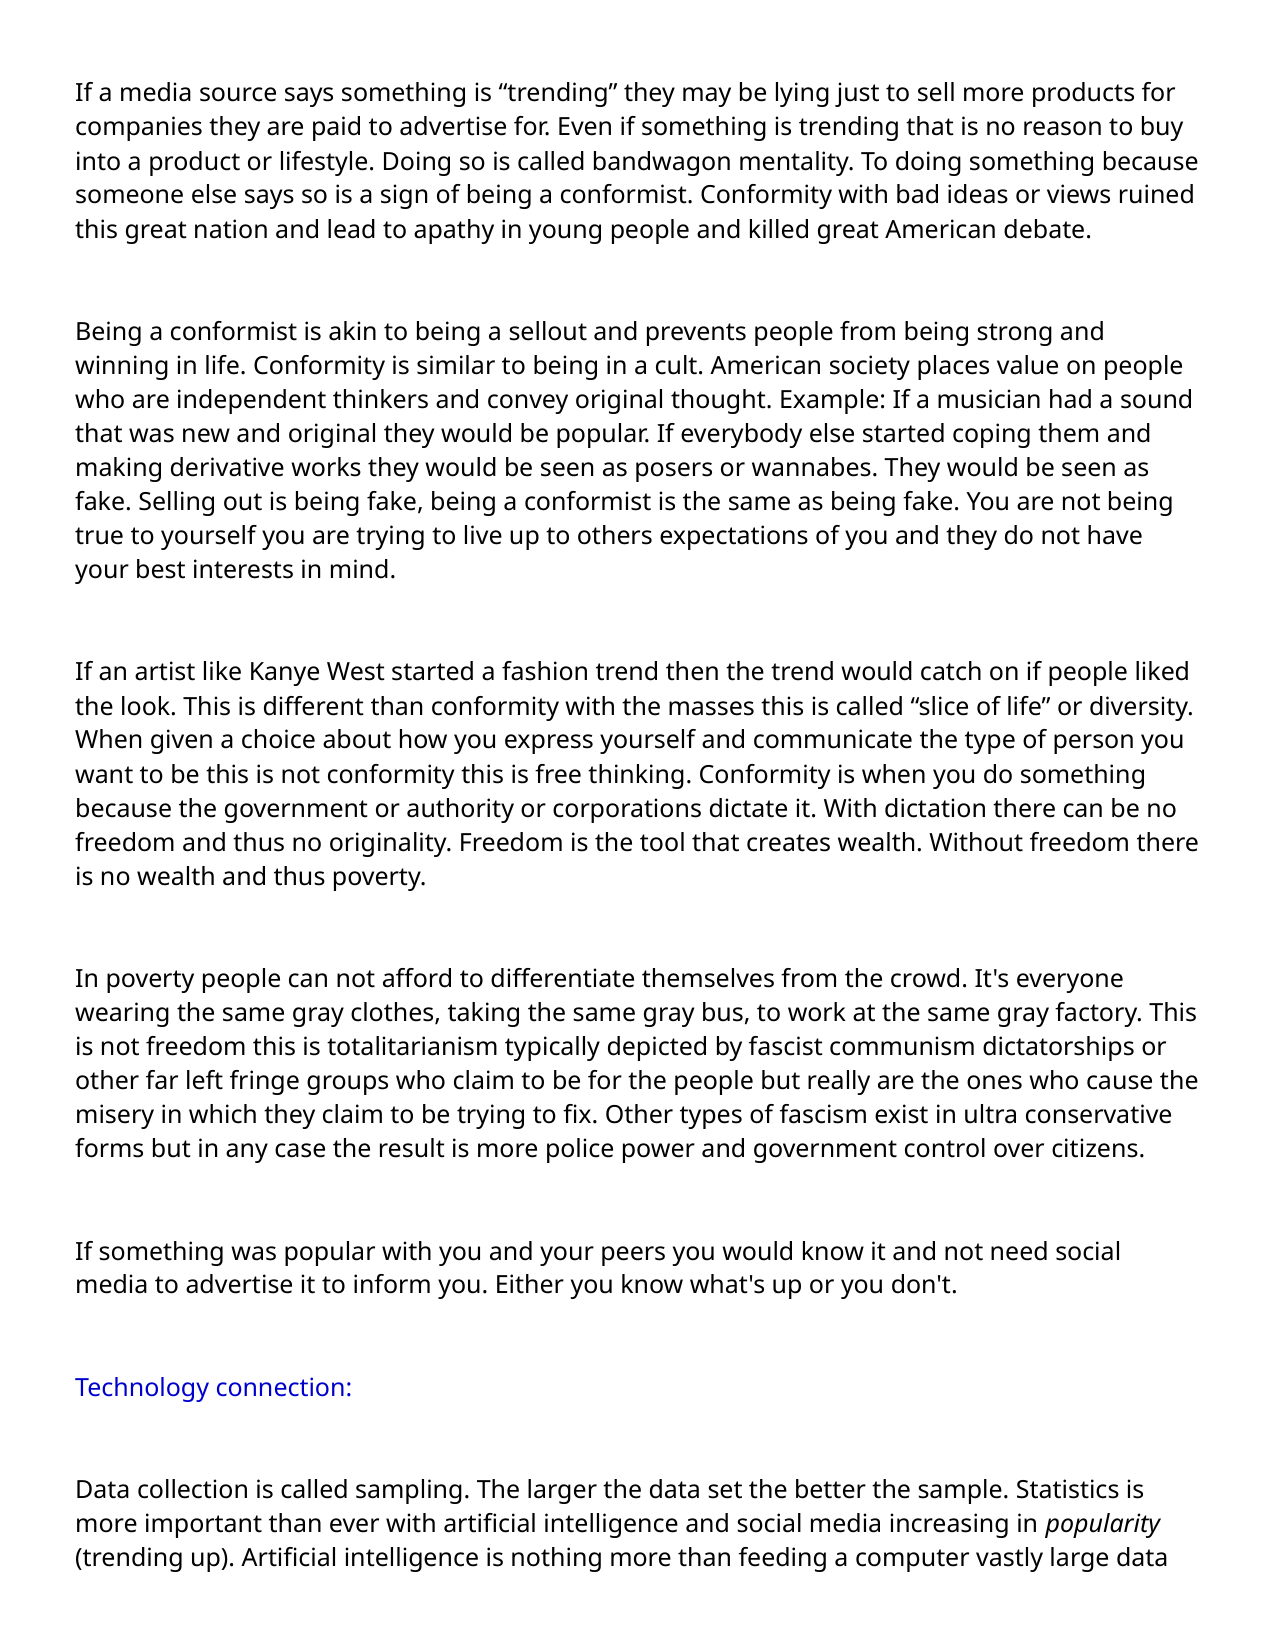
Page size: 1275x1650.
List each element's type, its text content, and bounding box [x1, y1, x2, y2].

text In poverty people can not afford to differentiate themselves from the crowd. It's everyone wearing the same gray clothes, taking the same gray bus, to work at the same gray factory. This is not freedom this is totalitarianism typically depicted by fascist communism dictatorships or other far left fringe groups who claim to be for the people but really are the ones who cause the misery in which they claim to be trying to fix. Other types of fascism exist in ultra conservative forms but in any case the result is more police power and government control over citizens. [75, 961, 1200, 1165]
text If something was popular with you and your peers you would know it and not need social media to advertise it to inform you. Either you know what's up or you don't. [75, 1233, 1200, 1301]
text If an artist like Kanye West started a fashion trend then the trend would catch on if people liked the look. This is different than conformity with the masses this is called “slice of life” or diversity. When given a choice about how you express yourself and communicate the type of person you want to be this is not conformity this is free thinking. Conformity is when you do something because the government or authority or corporations dictate it. With dictation there can be no freedom and thus no originality. Freedom is the tool that creates wealth. Without freedom there is no wealth and thus poverty. [75, 654, 1200, 892]
text Data collection is called sampling. The larger the data set the better the sample. Statistics is more important than ever with artificial intelligence and social media increasing in popularity (trending up). Artificial intelligence is nothing more than feeding a computer vastly large data [75, 1472, 1200, 1574]
text If a media source says something is “trending” they may be lying just to sell more products for companies they are paid to advertise for. Even if something is trending that is no reason to buy into a product or lifestyle. Doing so is called bandwagon mentality. To doing something because someone else says so is a sign of being a conformist. Conformity with bad ideas or views ruined this great nation and lead to apathy in young people and killed great American debate. [75, 75, 1200, 245]
text Technology connection: [75, 1369, 1200, 1403]
text Being a conformist is akin to being a sellout and prevents people from being strong and winning in life. Conformity is similar to being in a cult. American society places value on people who are independent thinkers and convey original thought. Example: If a musician had a sound that was new and original they would be popular. If everybody else started coping them and making derivative works they would be seen as posers or wannabes. They would be seen as fake. Selling out is being fake, being a conformist is the same as being fake. You are not being true to yourself you are trying to live up to others expectations of you and they do not have your best interests in mind. [75, 313, 1200, 586]
